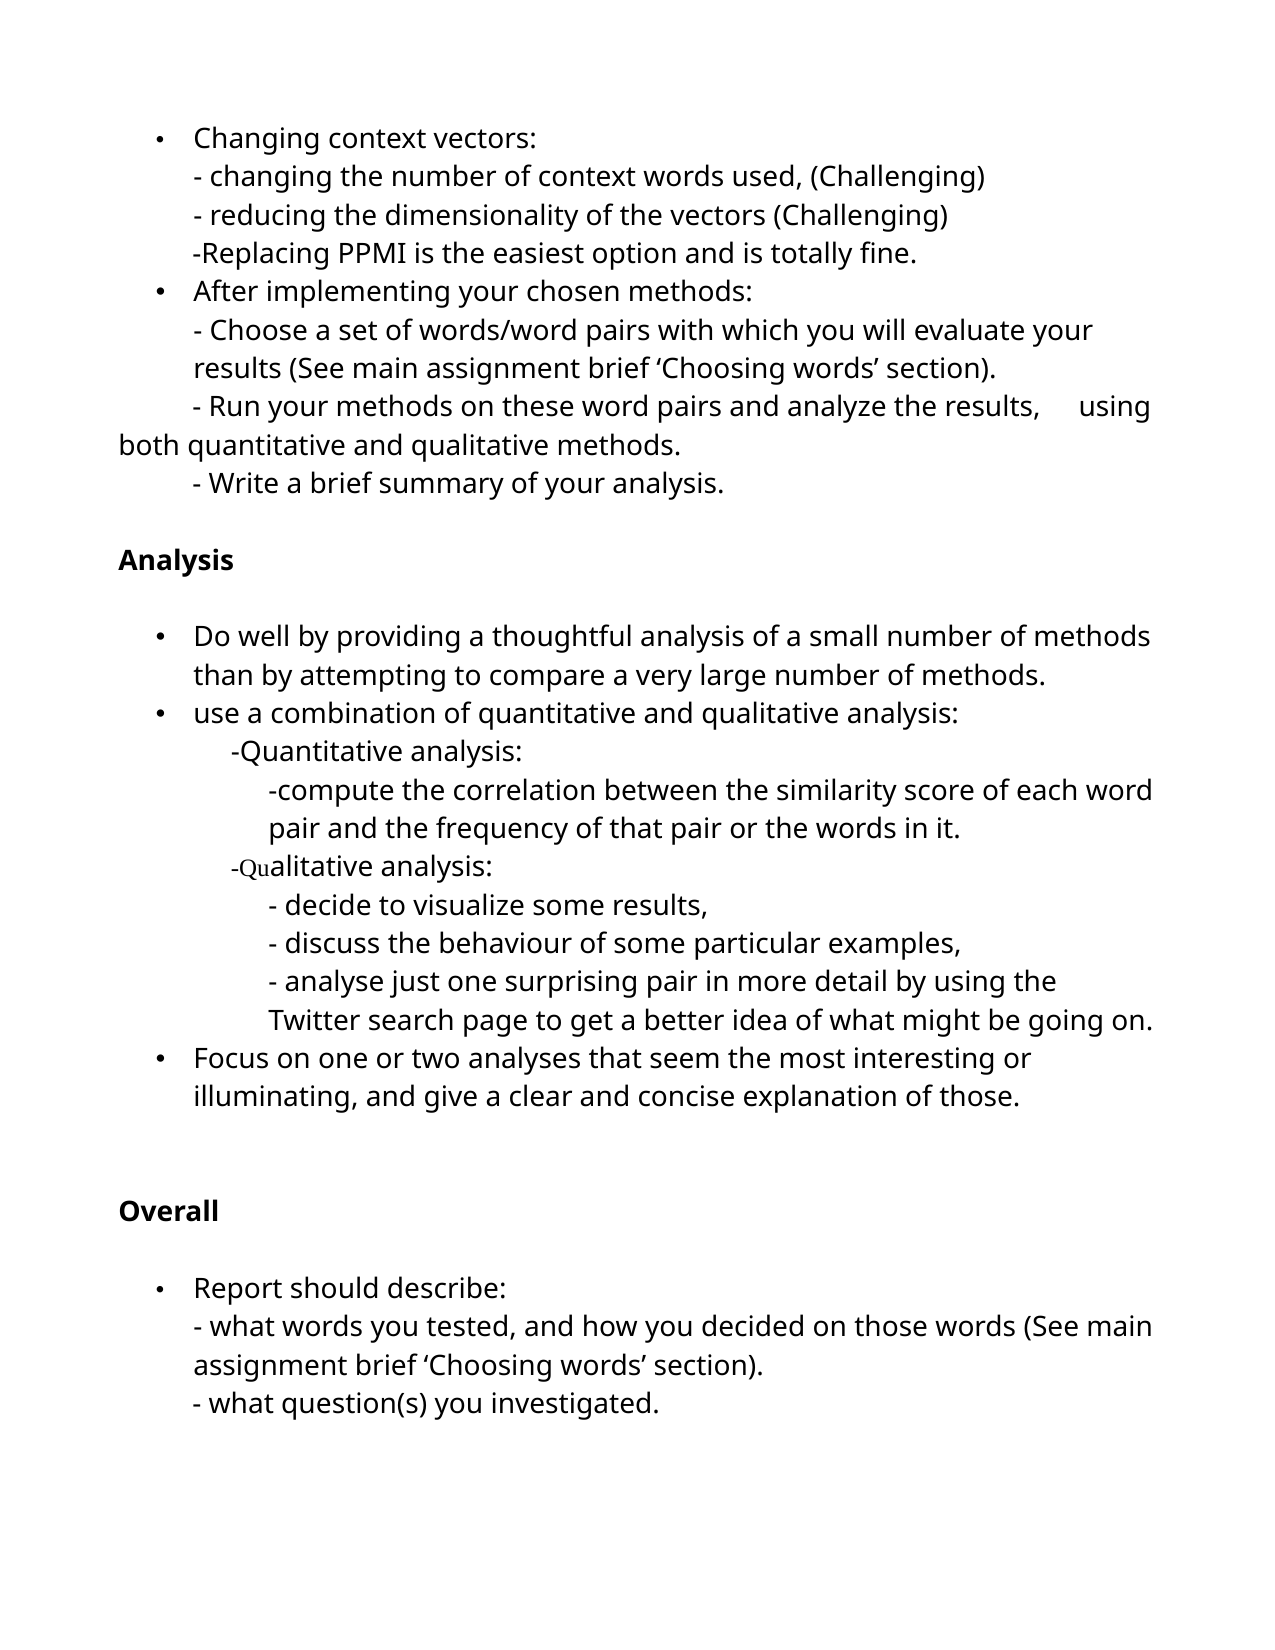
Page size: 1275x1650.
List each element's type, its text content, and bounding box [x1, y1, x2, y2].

list -Quantitative analysis: [193, 731, 1157, 770]
list Changing context vectors: [156, 118, 1157, 156]
list -Qualitative analysis: [193, 846, 1157, 885]
list Do well by providing a thoughtful analysis of a small number of methods than by attempting to compare a very large number of methods. [156, 616, 1157, 693]
list Focus on one or two analyses that seem the most interesting or illuminating, and give a clear and concise explanation of those. [156, 1038, 1157, 1115]
list Report should describe: [156, 1268, 1157, 1306]
list - changing the number of context words used, (Challenging) [156, 156, 1157, 195]
list -compute the correlation between the similarity score of each word pair and the frequency of that pair or the words in it. [231, 770, 1157, 846]
text -Replacing PPMI is the easiest option and is totally fine. [118, 233, 1157, 271]
list - analyse just one surprising pair in more detail by using the Twitter search page to get a better idea of what might be going on. [231, 961, 1157, 1038]
list - reducing the dimensionality of the vectors (Challenging) [156, 195, 1157, 233]
text Analysis [118, 540, 1157, 578]
list - discuss the behaviour of some particular examples, [231, 923, 1157, 961]
list - Choose a set of words/word pairs with which you will evaluate your results (See main assignment brief ‘Choosing words’ section). [156, 310, 1157, 386]
list After implementing your chosen methods: [156, 271, 1157, 310]
list - decide to visualize some results, [231, 885, 1157, 923]
text - Run your methods on these word pairs and analyze the results, using both quantitative and qualitative methods. [118, 386, 1157, 463]
text - Write a brief summary of your analysis. [118, 463, 1157, 501]
list use a combination of quantitative and qualitative analysis: [156, 693, 1157, 731]
text Overall [118, 1191, 1157, 1230]
list - what words you tested, and how you decided on those words (See main assignment brief ‘Choosing words’ section). [156, 1306, 1157, 1383]
text - what question(s) you investigated. [118, 1383, 1157, 1421]
